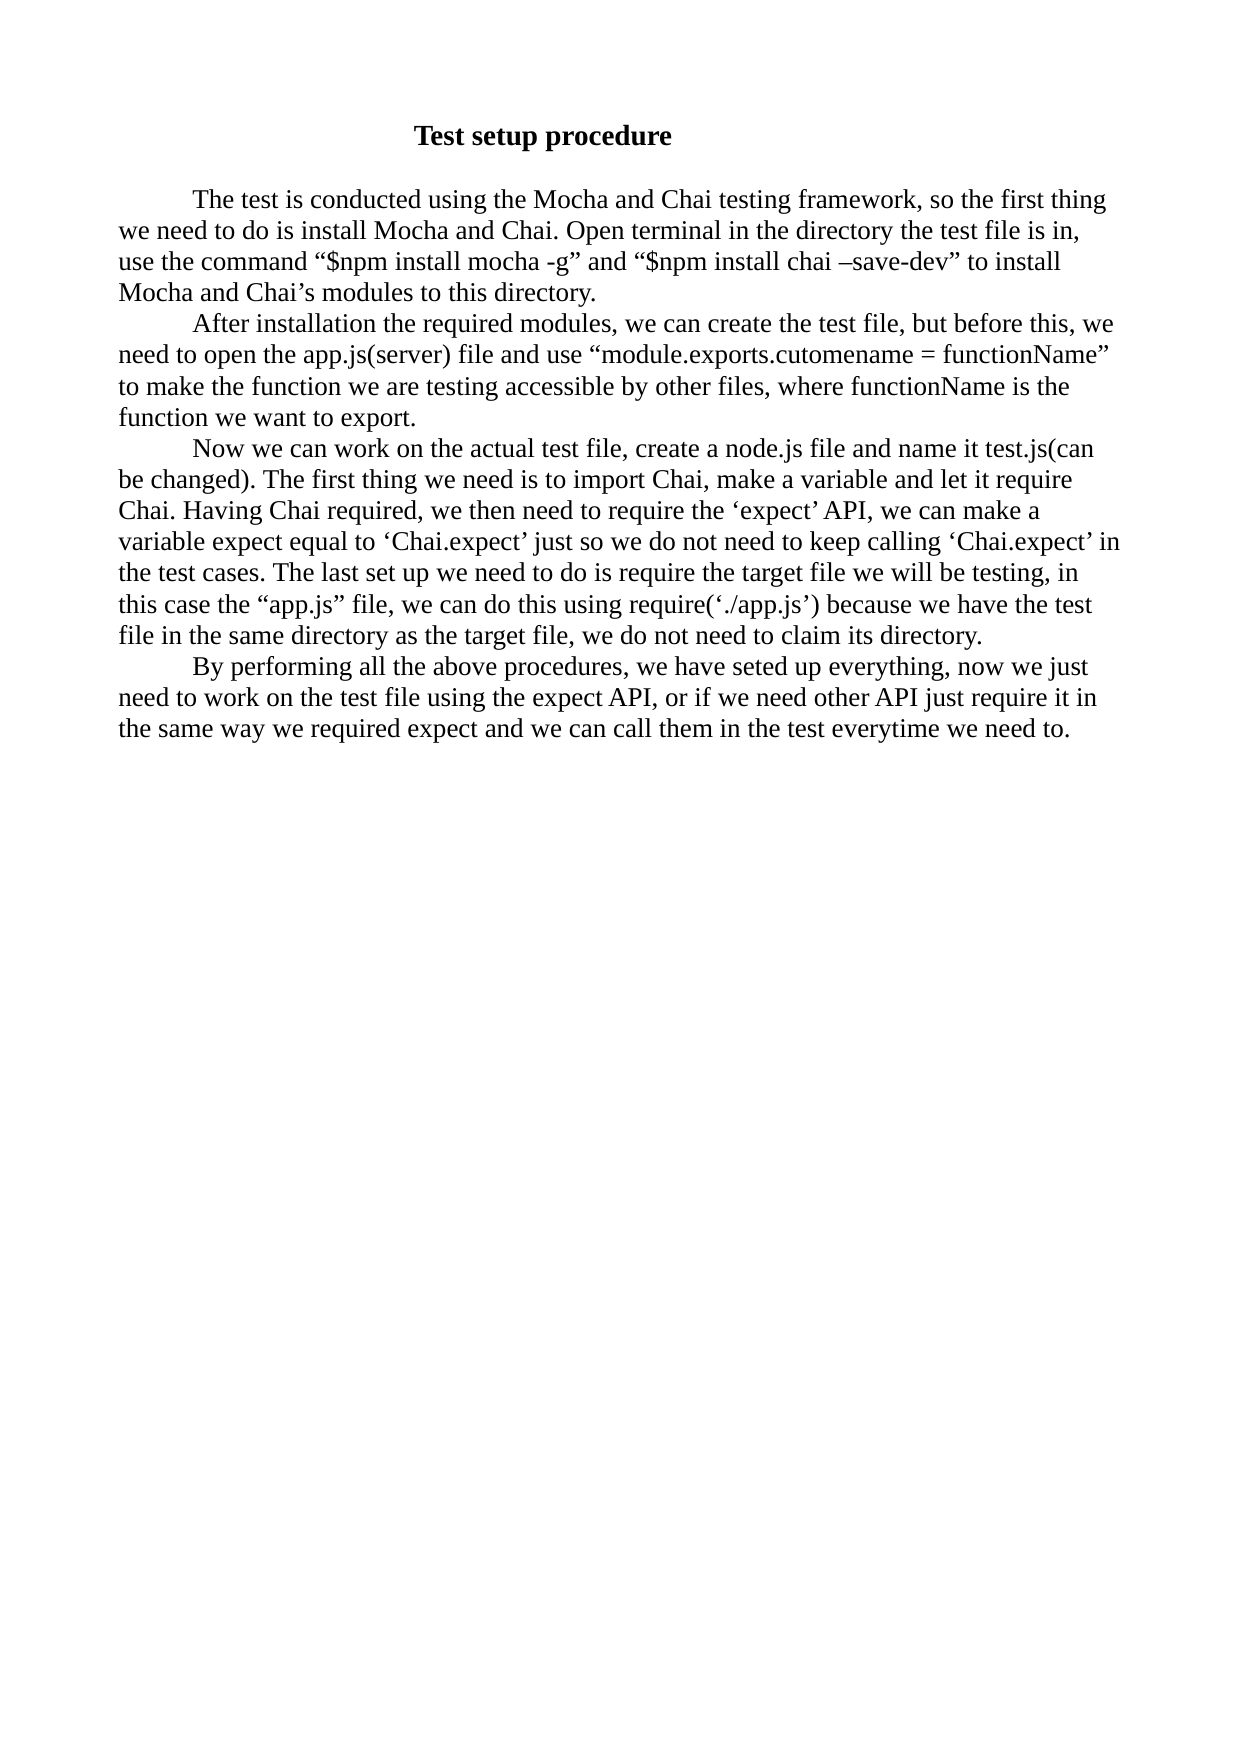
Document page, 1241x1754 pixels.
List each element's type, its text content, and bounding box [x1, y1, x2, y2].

text After installation the required modules, we can create the test file, but before this, we need to open the app.js(server) file and use “module.exports.cutomename = functionName” to make the function we are testing accessible by other files, where functionName is the function we want to export. [118, 307, 1122, 432]
text Test setup procedure [118, 118, 1122, 152]
text The test is conducted using the Mocha and Chai testing framework, so the first thing we need to do is install Mocha and Chai. Open terminal in the directory the test file is in, use the command “$npm install mocha -g” and “$npm install chai –save-dev” to install Mocha and Chai’s modules to this directory. [118, 183, 1122, 307]
text Now we can work on the actual test file, create a node.js file and name it test.js(can be changed). The first thing we need is to import Chai, make a variable and let it require Chai. Having Chai required, we then need to require the ‘expect’ API, we can make a variable expect equal to ‘Chai.expect’ just so we do not need to keep calling ‘Chai.expect’ in the test cases. The last set up we need to do is require the target file we will be testing, in this case the “app.js” file, we can do this using require(‘./app.js’) because we have the test file in the same directory as the target file, we do not need to claim its directory. [118, 432, 1122, 650]
text By performing all the above procedures, we have seted up everything, now we just need to work on the test file using the expect API, or if we need other API just require it in the same way we required expect and we can call them in the test everytime we need to. [118, 650, 1122, 743]
